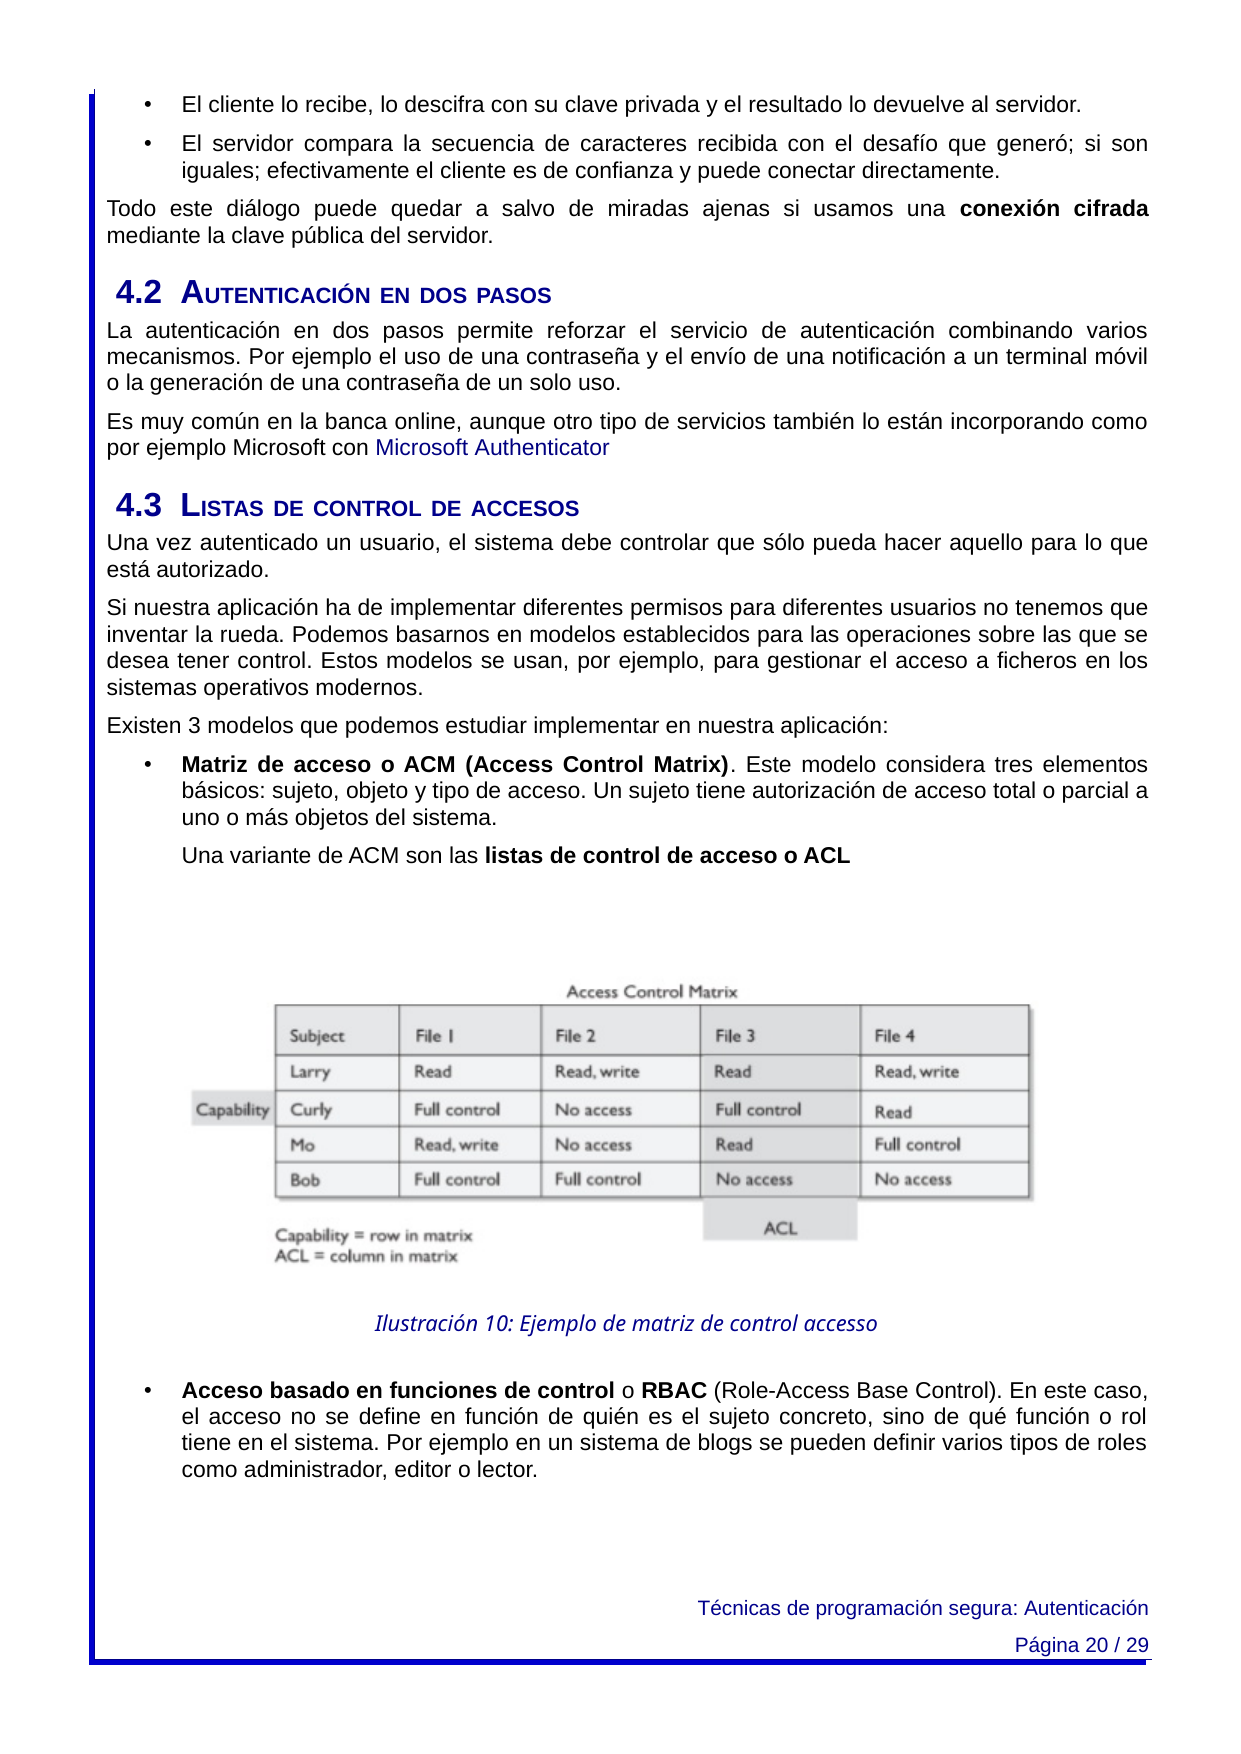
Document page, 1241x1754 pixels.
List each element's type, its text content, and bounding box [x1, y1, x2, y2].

list Matriz de acceso o ACM (Access Control Matrix). Este modelo considera tres elementos básicos: sujeto, objeto y tipo de acceso. Un sujeto tiene autorización de acceso total o parcial a uno o más objetos del sistema. [144, 751, 1149, 830]
subtitle Autenticación en dos pasos [106, 272, 1149, 311]
list El cliente lo recibe, lo descifra con su clave privada y el resultado lo devuelve al servidor. [144, 91, 1149, 118]
subtitle Listas de control de accesos [106, 485, 1149, 523]
text Existen 3 modelos que podemos estudiar implementar en nuestra aplicación: [106, 712, 1149, 738]
text Si nuestra aplicación ha de implementar diferentes permisos para diferentes usuarios no tenemos que inventar la rueda. Podemos basarnos en modelos establecidos para las operaciones sobre las que se desea tener control. Estos modelos se usan, por ejemplo, para gestionar el acceso a ficheros en los sistemas operativos modernos. [106, 594, 1149, 700]
text Ilustración 10: Ejemplo de matriz de control accesso [147, 1302, 1108, 1338]
text Una variante de ACM son las listas de control de acceso o ACL [181, 842, 1149, 869]
picture [147, 940, 1108, 1302]
text La autenticación en dos pasos permite reforzar el servicio de autenticación combinando varios mecanismos. Por ejemplo el uso de una contraseña y el envío de una notificación a un terminal móvil o la generación de una contraseña de un solo uso. [106, 317, 1149, 396]
text Una vez autenticado un usuario, el sistema debe controlar que sólo pueda hacer aquello para lo que está autorizado. [106, 529, 1149, 582]
text Es muy común en la banca online, aunque otro tipo de servicios también lo están incorporando como por ejemplo Microsoft con Microsoft Authenticator [106, 408, 1149, 461]
text Todo este diálogo puede quedar a salvo de miradas ajenas si usamos una conexión cifrada mediante la clave pública del servidor. [106, 195, 1149, 248]
list El servidor compara la secuencia de caracteres recibida con el desafío que generó; si son iguales; efectivamente el cliente es de confianza y puede conectar directamente. [144, 130, 1149, 183]
list Acceso basado en funciones de control o RBAC (Role-Access Base Control). En este caso, el acceso no se define en función de quién es el sujeto concreto, sino de qué función o rol tiene en el sistema. Por ejemplo en un sistema de blogs se pueden definir varios tipos de roles como administrador, editor o lector. [144, 1377, 1149, 1482]
